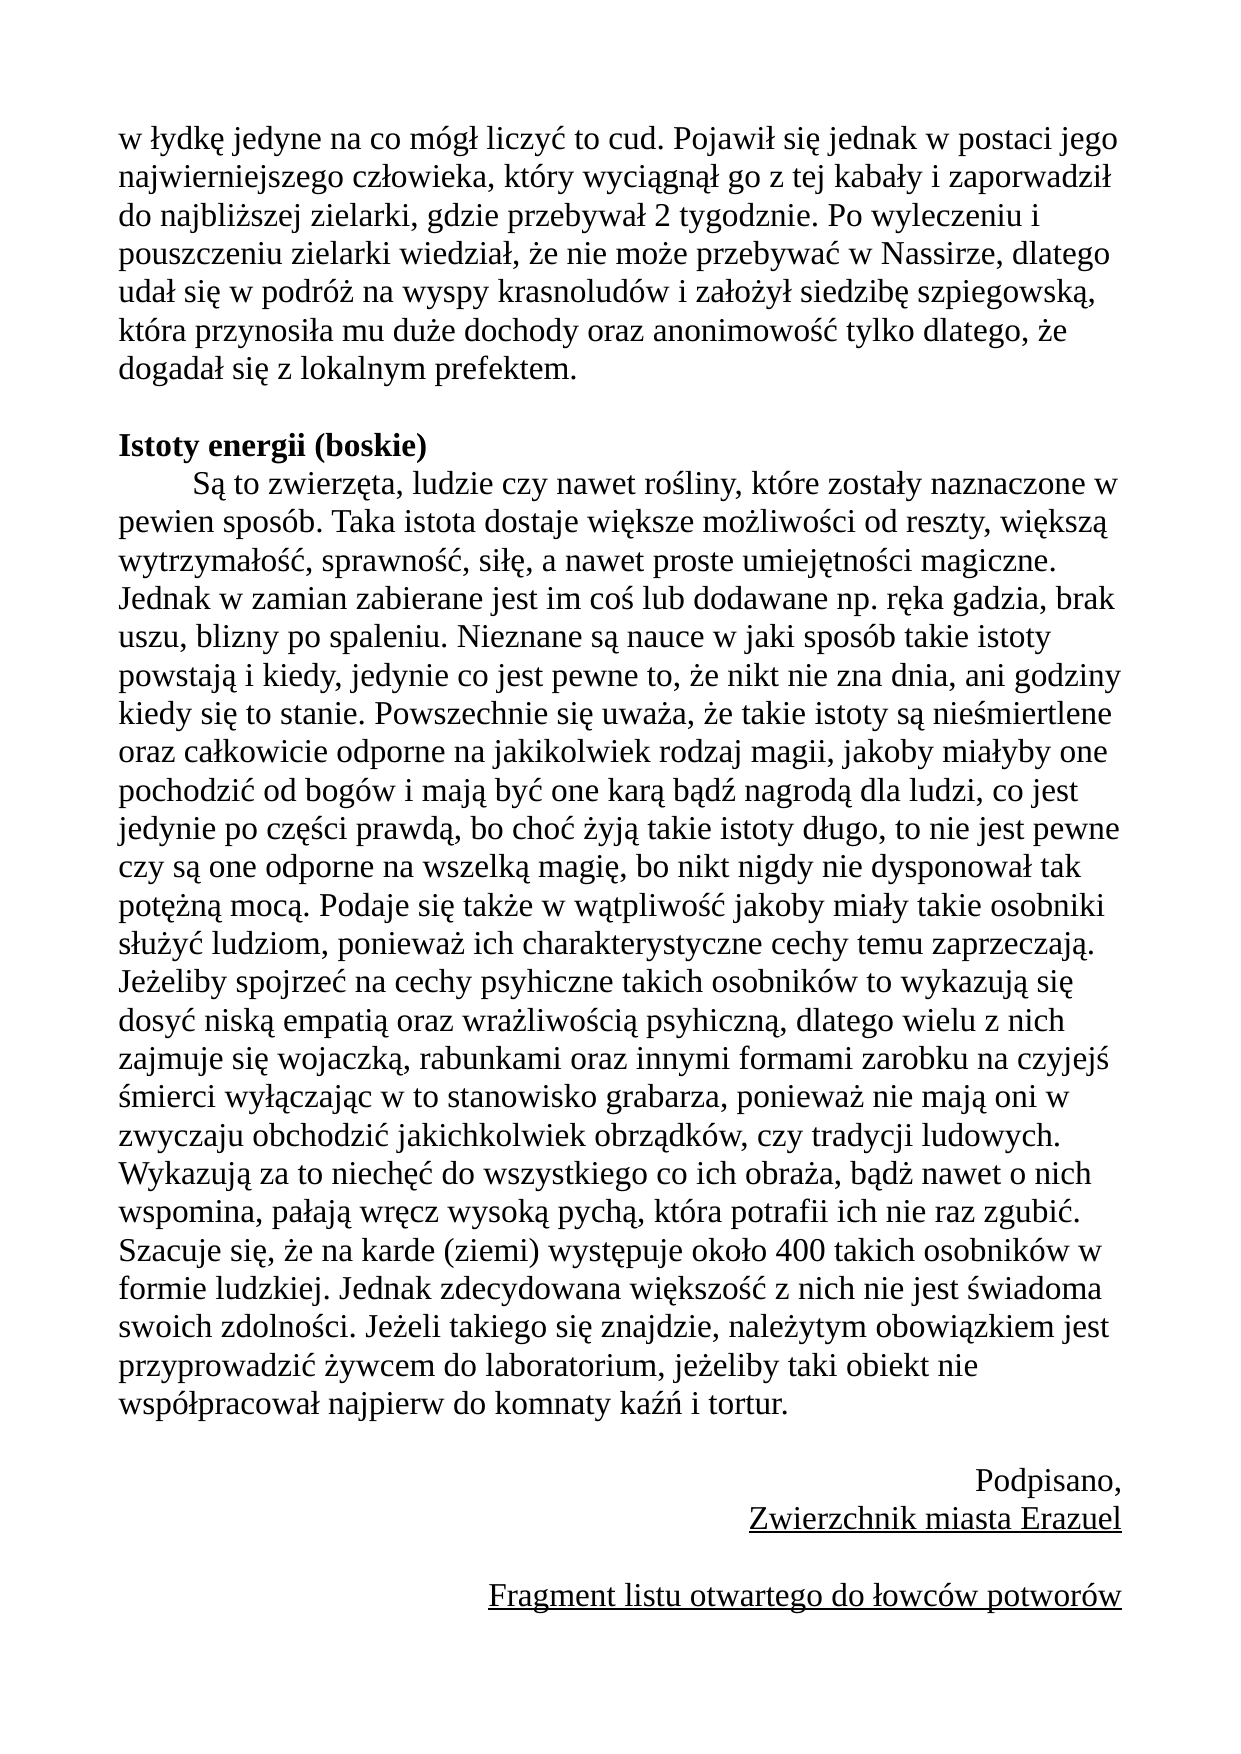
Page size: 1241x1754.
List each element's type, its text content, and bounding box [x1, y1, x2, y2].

text Fragment listu otwartego do łowców potworów [118, 1575, 1122, 1613]
text Są to zwierzęta, ludzie czy nawet rośliny, które zostały naznaczone w pewien sposób. Taka istota dostaje większe możliwości od reszty, większą wytrzymałość, sprawność, siłę, a nawet proste umiejętności magiczne. Jednak w zamian zabierane jest im coś lub dodawane np. ręka gadzia, brak uszu, blizny po spaleniu. Nieznane są nauce w jaki sposób takie istoty powstają i kiedy, jedynie co jest pewne to, że nikt nie zna dnia, ani godziny kiedy się to stanie. Powszechnie się uważa, że takie istoty są nieśmiertlene oraz całkowicie odporne na jakikolwiek rodzaj magii, jakoby miałyby one pochodzić od bogów i mają być one karą bądź nagrodą dla ludzi, co jest jedynie po części prawdą, bo choć żyją takie istoty długo, to nie jest pewne czy są one odporne na wszelką magię, bo nikt nigdy nie dysponował tak potężną mocą. Podaje się także w wątpliwość jakoby miały takie osobniki służyć ludziom, ponieważ ich charakterystyczne cechy temu zaprzeczają. Jeżeliby spojrzeć na cechy psyhiczne takich osobników to wykazują się dosyć niską empatią oraz wrażliwością psyhiczną, dlatego wielu z nich zajmuje się wojaczką, rabunkami oraz innymi formami zarobku na czyjejś śmierci wyłączając w to stanowisko grabarza, ponieważ nie mają oni w zwyczaju obchodzić jakichkolwiek obrządków, czy tradycji ludowych. Wykazują za to niechęć do wszystkiego co ich obraża, bądż nawet o nich wspomina, pałają wręcz wysoką pychą, która potrafii ich nie raz zgubić. Szacuje się, że na karde (ziemi) występuje około 400 takich osobników w formie ludzkiej. Jednak zdecydowana większość z nich nie jest świadoma swoich zdolności. Jeżeli takiego się znajdzie, należytym obowiązkiem jest przyprowadzić żywcem do laboratorium, jeżeliby taki obiekt nie współpracował najpierw do komnaty kaźń i tortur. [118, 463, 1122, 1421]
text Istoty energii (boskie) [118, 425, 1122, 463]
text Zwierzchnik miasta Erazuel [118, 1498, 1122, 1536]
text Podpisano, [118, 1460, 1122, 1498]
text w łydkę jedyne na co mógł liczyć to cud. Pojawił się jednak w postaci jego najwierniejszego człowieka, który wyciągnął go z tej kabały i zaporwadził do najbliższej zielarki, gdzie przebywał 2 tygodznie. Po wyleczeniu i pouszczeniu zielarki wiedział, że nie może przebywać w Nassirze, dlatego udał się w podróż na wyspy krasnoludów i założył siedzibę szpiegowską, która przynosiła mu duże dochody oraz anonimowość tylko dlatego, że dogadał się z lokalnym prefektem. [118, 118, 1122, 386]
